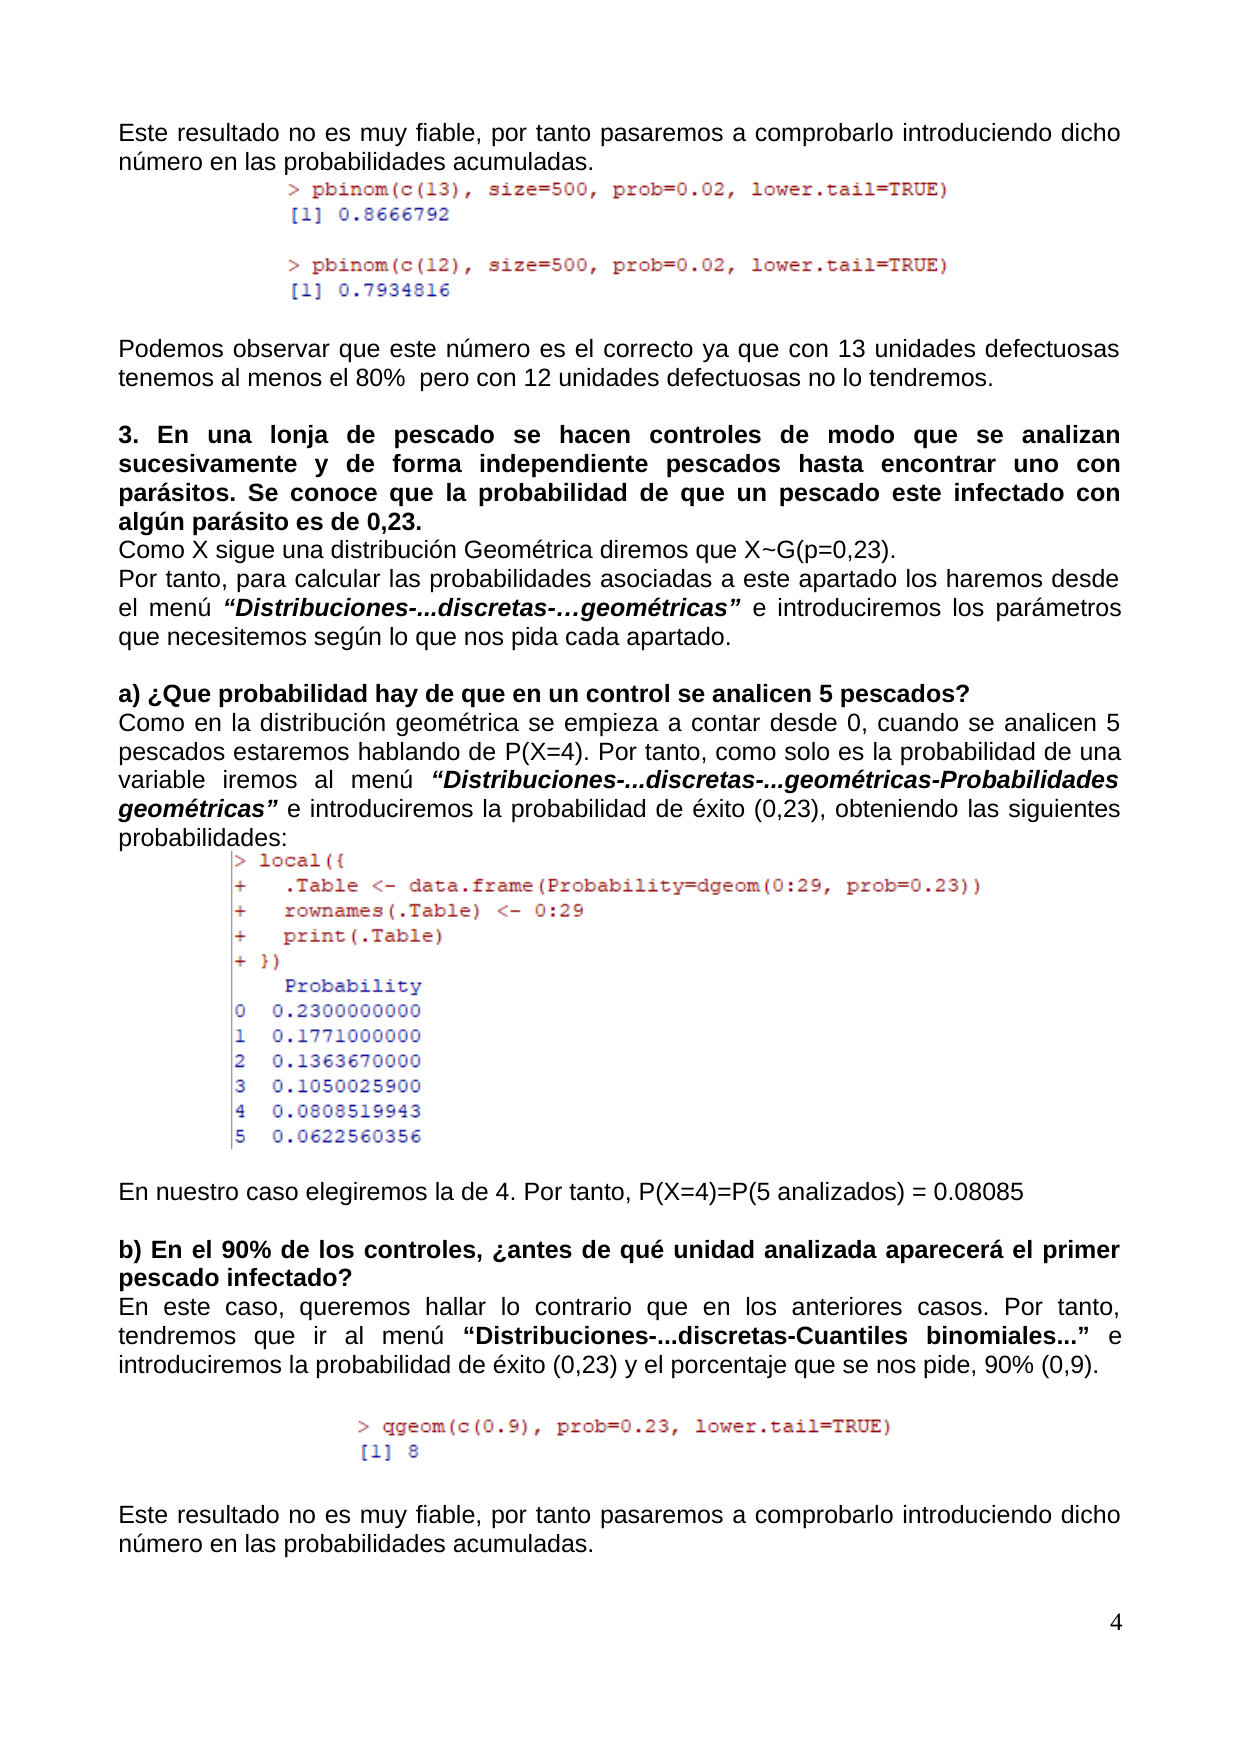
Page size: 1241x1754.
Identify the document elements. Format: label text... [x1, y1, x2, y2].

text Este resultado no es muy fiable, por tanto pasaremos a comprobarlo introduciendo dicho número en las probabilidades acumuladas. [118, 118, 1122, 176]
text Por tanto, para calcular las probabilidades asociadas a este apartado los haremos desde el menú “Distribuciones-...discretas-…geométricas” e introduciremos los parámetros que necesitemos según lo que nos pida cada apartado. [118, 564, 1122, 650]
text Como X sigue una distribución Geométrica diremos que X~G(p=0,23). [118, 535, 1122, 564]
text a) ¿Que probabilidad hay de que en un control se analicen 5 pescados? [118, 679, 1122, 708]
text Podemos observar que este número es el correcto ya que con 13 unidades defectuosas tenemos al menos el 80% pero con 12 unidades defectuosas no lo tendremos. [118, 334, 1122, 392]
text 3. En una lonja de pescado se hacen controles de modo que se analizan sucesivamente y de forma independiente pescados hasta encontrar uno con parásitos. Se conoce que la probabilidad de que un pescado este infectado con algún parásito es de 0,23. [118, 420, 1122, 535]
picture [345, 1412, 917, 1472]
picture [231, 851, 1010, 1149]
text En este caso, queremos hallar lo contrario que en los anteriores casos. Por tanto, tendremos que ir al menú “Distribuciones-...discretas-Cuantiles binomiales...” e introduciremos la probabilidad de éxito (0,23) y el porcentaje que se nos pide, 90% (0,9). [118, 1292, 1122, 1378]
text En nuestro caso elegiremos la de 4. Por tanto, P(X=4)=P(5 analizados) = 0.08085 [118, 1177, 1122, 1206]
picture [280, 175, 960, 306]
text Este resultado no es muy fiable, por tanto pasaremos a comprobarlo introduciendo dicho número en las probabilidades acumuladas. [118, 1500, 1122, 1558]
text b) En el 90% de los controles, ¿antes de qué unidad analizada aparecerá el primer pescado infectado? [118, 1235, 1122, 1292]
text Como en la distribución geométrica se empieza a contar desde 0, cuando se analicen 5 pescados estaremos hablando de P(X=4). Por tanto, como solo es la probabilidad de una variable iremos al menú “Distribuciones-...discretas-...geométricas-Probabilidades geométricas” e introduciremos la probabilidad de éxito (0,23), obteniendo las siguientes probabilidades: [118, 708, 1122, 852]
